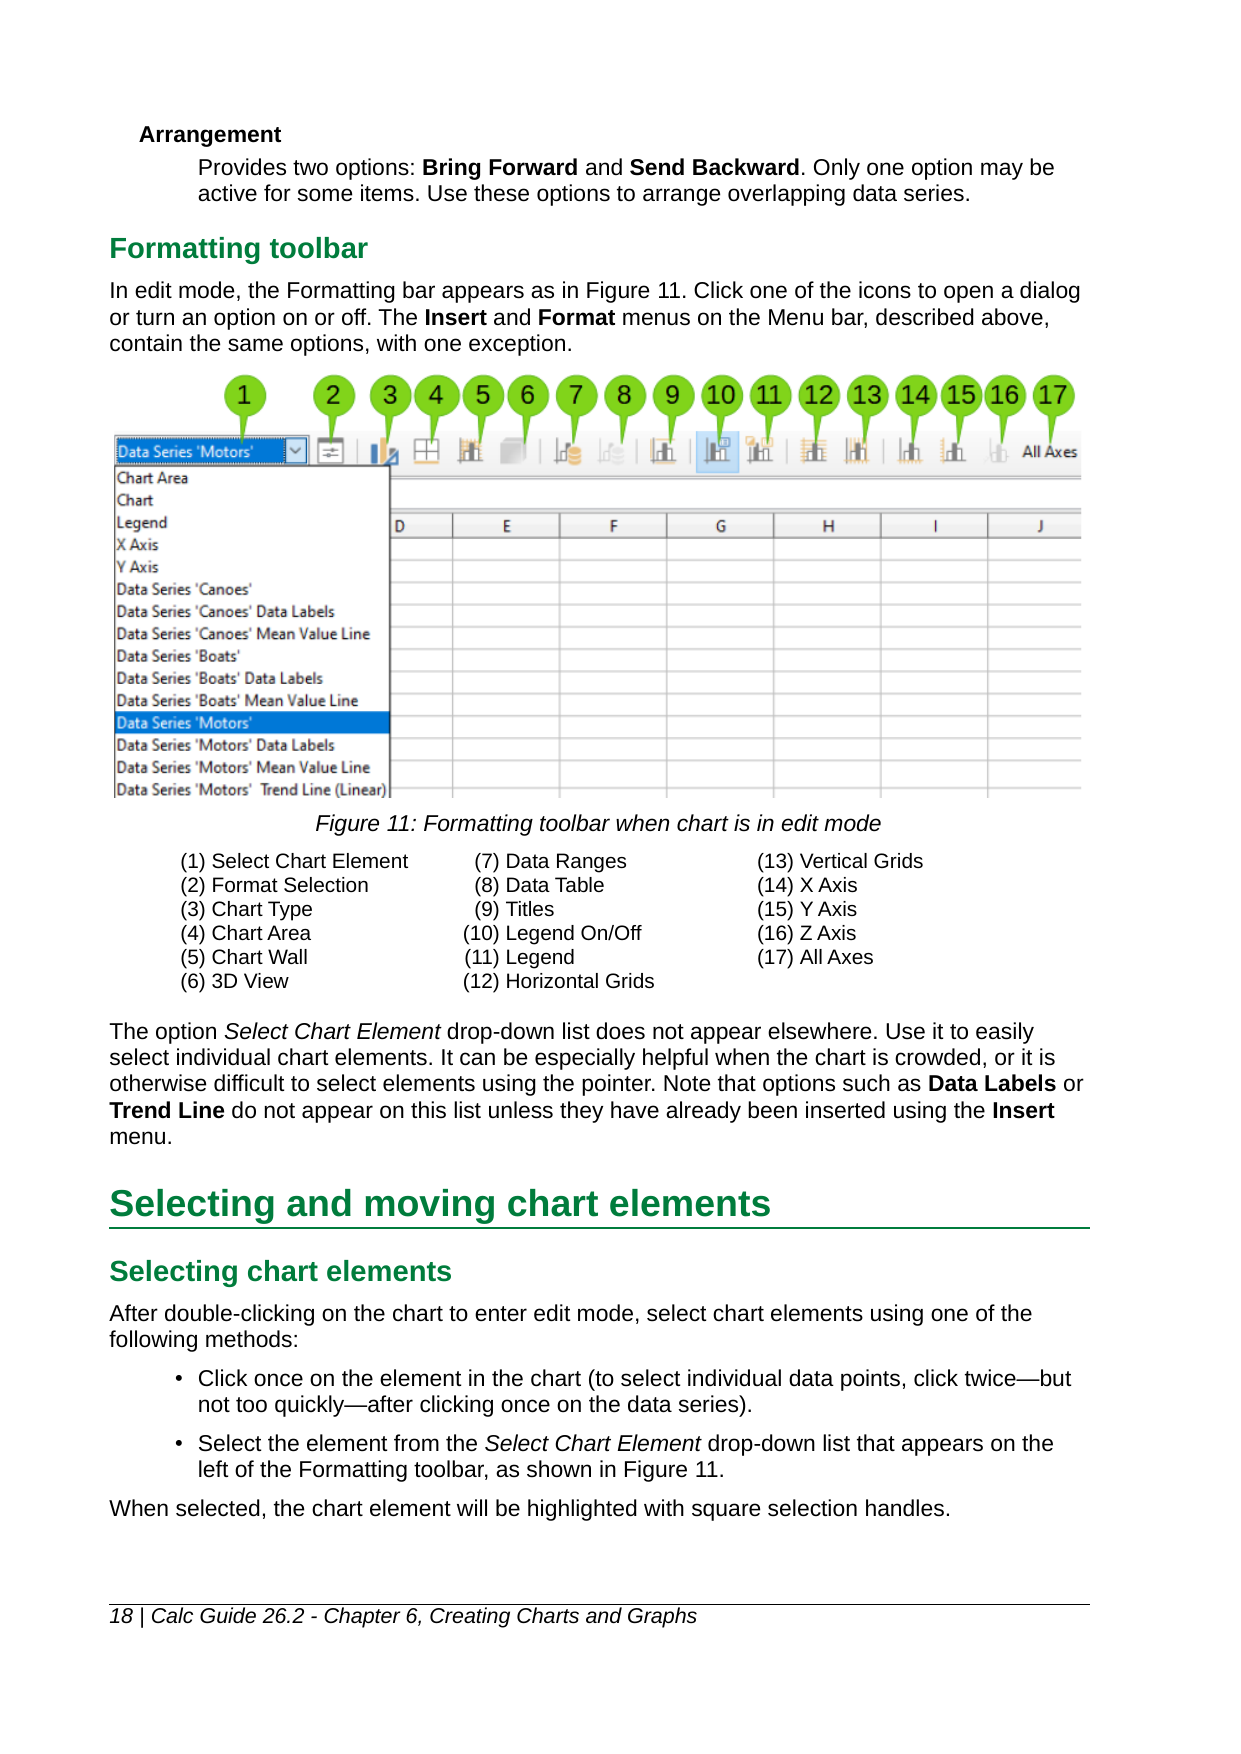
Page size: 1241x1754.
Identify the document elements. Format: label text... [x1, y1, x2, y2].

list After double-clicking on the chart to enter edit mode, select chart elements using one of the following methods: [109, 1299, 1090, 1352]
table_header Data Ranges Data Table Titles Legend On/Off Legend Horizontal Grids [452, 849, 746, 1005]
list Select the element from the Select Chart Element drop-down list that appears on the left of the Formatting toolbar, as shown in Figure 11. [183, 1430, 1090, 1483]
list Click once on the element in the chart (to select individual data points, click twice—but not too quickly—after clicking once on the data series). [183, 1365, 1090, 1417]
table_header Select Chart Element Format Selection Chart Type Chart Area Chart Wall 3D View [158, 849, 452, 1005]
text Figure 11: Formatting toolbar when chart is in edit mode [114, 810, 1085, 837]
text When selected, the chart element will be highlighted with square selection handles. [109, 1495, 1090, 1522]
picture [114, 368, 1085, 798]
subtitle Selecting chart elements [109, 1254, 1090, 1287]
subtitle Selecting and moving chart elements [109, 1181, 1090, 1227]
table_header Vertical Grids X Axis Y Axis Z Axis All Axes [746, 849, 1041, 1005]
text Provides two options: Bring Forward and Send Backward. Only one option may be active for some items. Use these options to arrange overlapping data series. [198, 154, 1090, 206]
text Arrangement [139, 121, 1090, 147]
text The option Select Chart Element drop-down list does not appear elsewhere. Use it to easily select individual chart elements. It can be especially helpful when the chart is crowded, or it is otherwise difficult to select elements using the pointer. Note that options such as Data Labels or Trend Line do not appear on this list unless they have already been inserted using the Insert menu. [109, 1018, 1090, 1149]
text In edit mode, the Formatting bar appears as in Figure 11. Click one of the icons to open a dialog or turn an option on or off. The Insert and Format menus on the Menu bar, described above, contain the same options, with one exception. [109, 277, 1090, 356]
subtitle Formatting toolbar [109, 231, 1090, 265]
